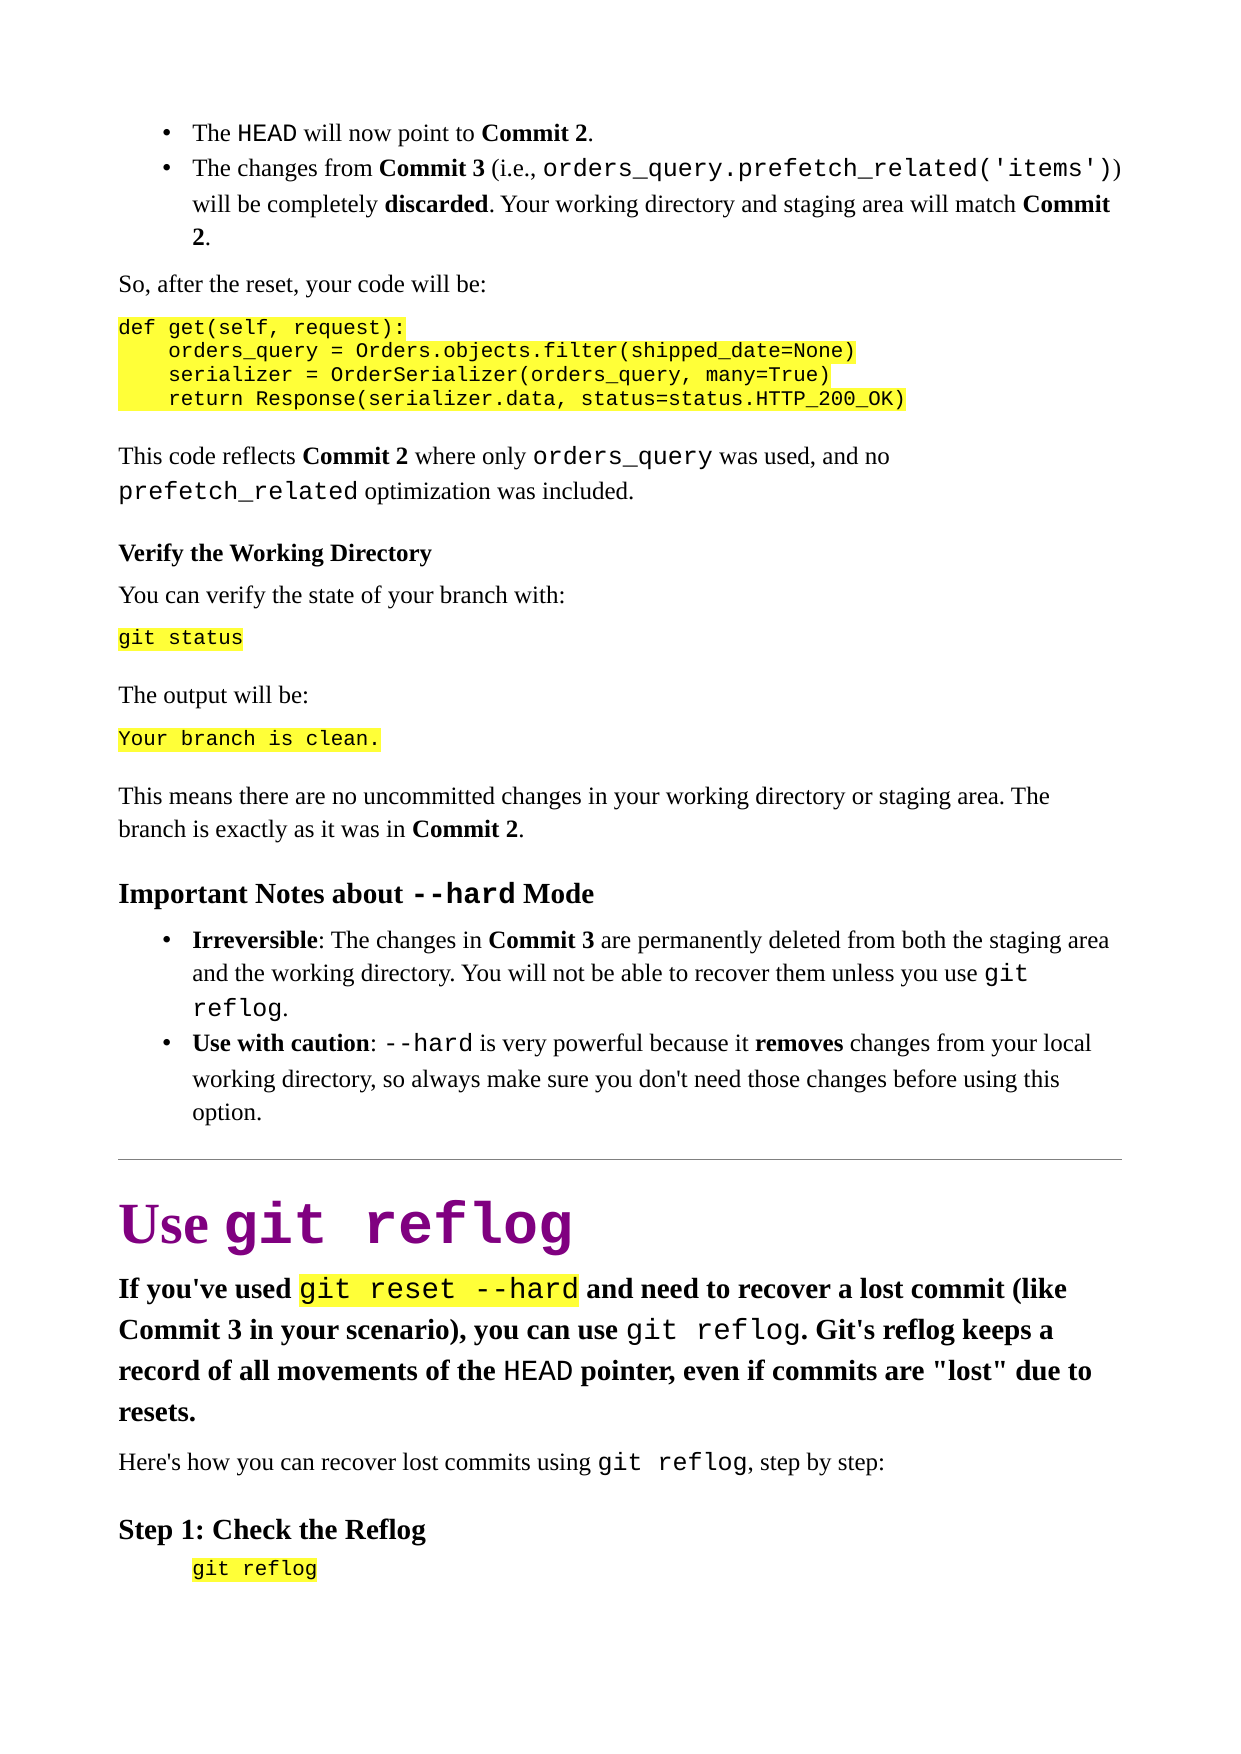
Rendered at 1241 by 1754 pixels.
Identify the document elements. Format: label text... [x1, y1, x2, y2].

text You can verify the state of your branch with: [118, 580, 1122, 608]
text This code reflects Commit 2 where only orders_query was used, and no prefetch_related optimization was included. [118, 441, 1122, 507]
text Your branch is clean. [118, 728, 1122, 752]
subtitle Step 1: Check the Reflog [118, 1512, 1122, 1546]
text serializer = OrderSerializer(orders_query, many=True) [118, 364, 1122, 388]
text git status [118, 627, 1122, 651]
list git reflog [162, 1558, 1122, 1582]
list The changes from Commit 3 (i.e., orders_query.prefetch_related('items')) will be completely discarded. Your working directory and staging area will match Commit 2. [162, 153, 1122, 250]
list Use with caution: --hard is very powerful because it removes changes from your local working directory, so always make sure you don't need those changes before using this option. [162, 1028, 1122, 1125]
text return Response(serializer.data, status=status.HTTP_200_OK) [118, 388, 1122, 411]
text The output will be: [118, 681, 1122, 709]
text Here's how you can recover lost commits using git reflog, step by step: [118, 1447, 1122, 1478]
text If you've used git reset --hard and need to recover a lost commit (like Commit 3 in your scenario), you can use git reflog. Git's reflog keeps a record of all movements of the HEAD pointer, even if commits are "lost" due to resets. [118, 1271, 1122, 1428]
subtitle Verify the Working Directory [118, 538, 1122, 567]
text def get(self, request): [118, 317, 1122, 341]
list The HEAD will now point to Commit 2. [162, 118, 1122, 149]
text This means there are no uncommitted changes in your working directory or staging area. The branch is exactly as it was in Commit 2. [118, 781, 1122, 843]
text orders_query = Orders.objects.filter(shipped_date=None) [118, 341, 1122, 364]
text Use git reflog [118, 1188, 1122, 1261]
text So, after the reset, your code will be: [118, 269, 1122, 298]
list Irreversible: The changes in Commit 3 are permanently deleted from both the staging area and the working directory. You will not be able to recover them unless you use git reflog. [162, 925, 1122, 1024]
subtitle Important Notes about --hard Mode [118, 876, 1122, 912]
